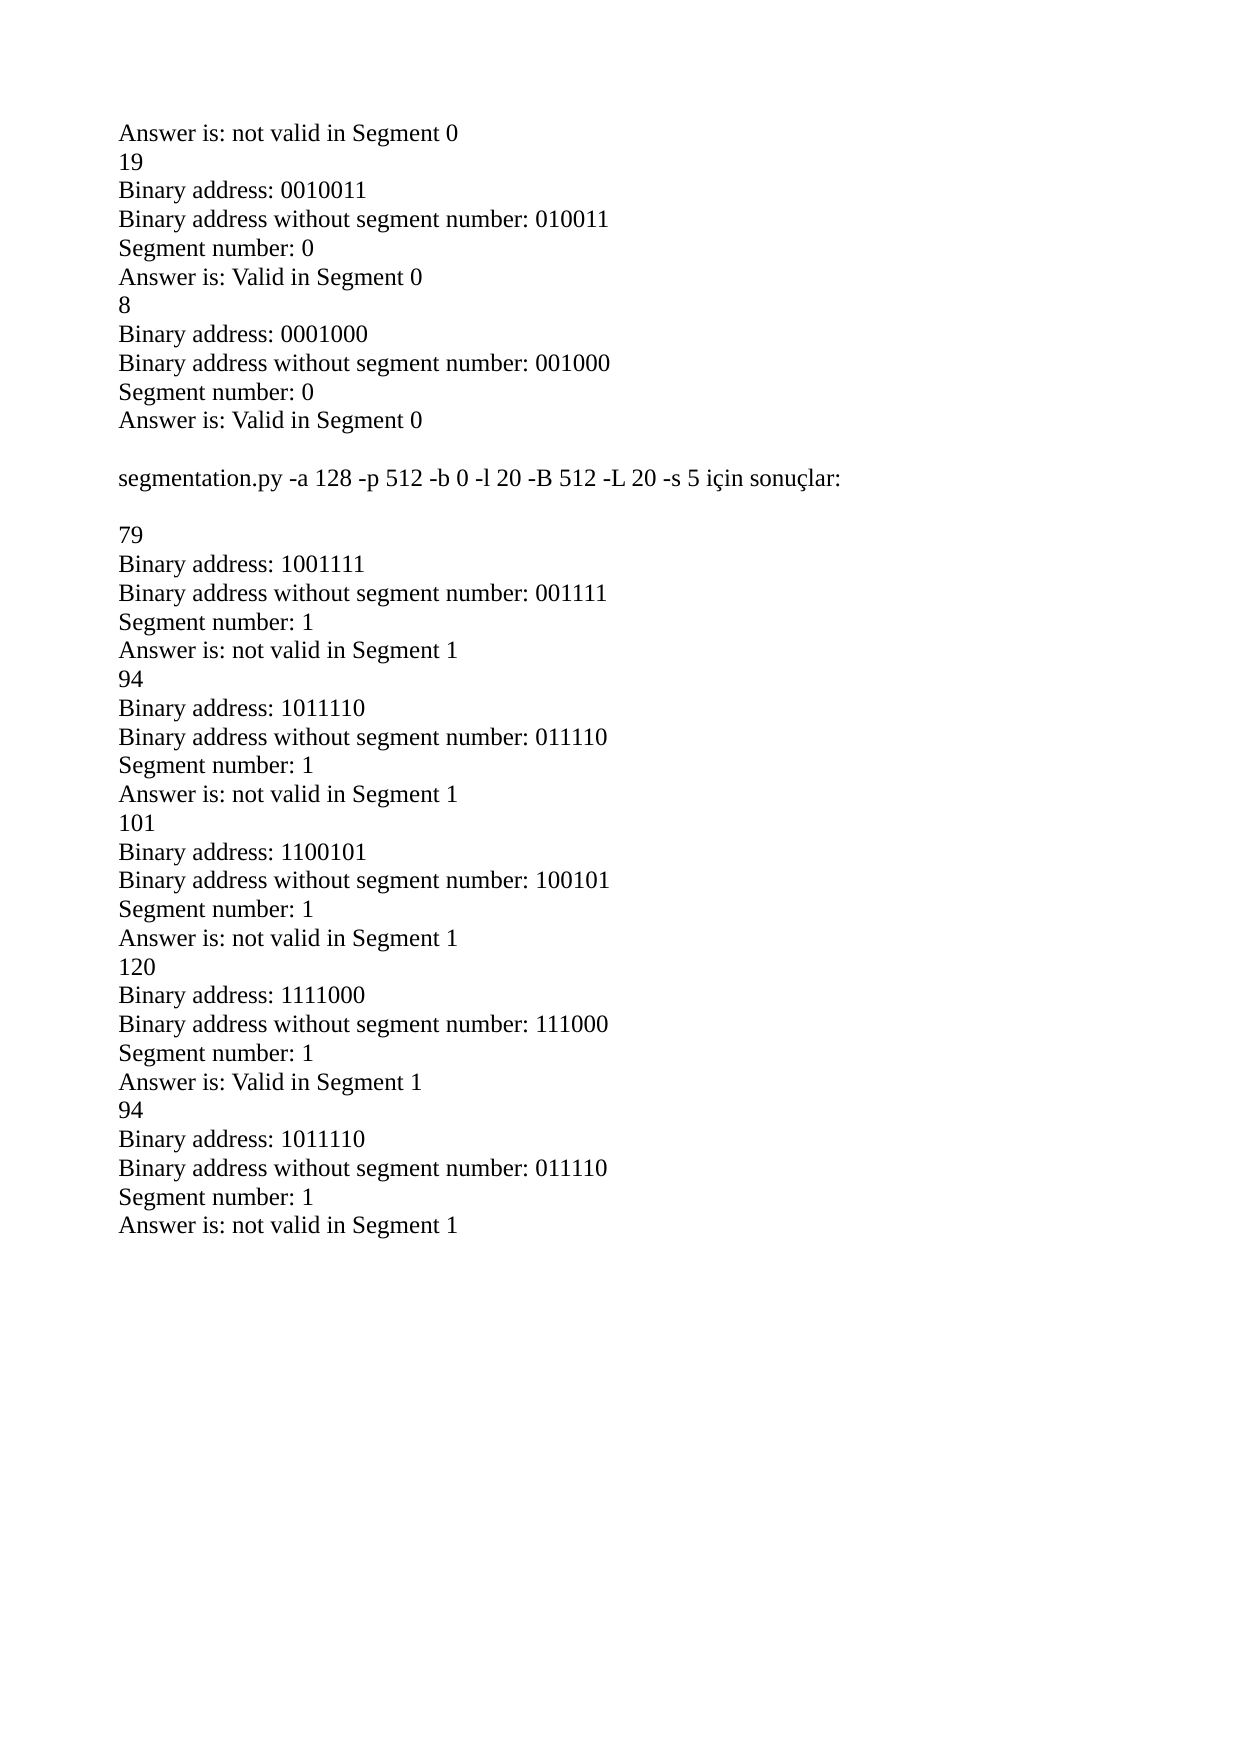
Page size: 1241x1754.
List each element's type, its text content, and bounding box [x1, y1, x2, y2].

text Binary address: 0001000 [118, 319, 1122, 348]
text Binary address: 1100101 [118, 837, 1122, 866]
text Binary address without segment number: 011110 [118, 1153, 1122, 1182]
text 94 [118, 1096, 1122, 1124]
text Answer is: Valid in Segment 0 [118, 262, 1122, 291]
text Segment number: 1 [118, 751, 1122, 779]
text Binary address: 0010011 [118, 176, 1122, 204]
text 94 [118, 664, 1122, 693]
text Answer is: not valid in Segment 1 [118, 636, 1122, 664]
text Binary address without segment number: 001111 [118, 578, 1122, 607]
text Binary address: 1111000 [118, 981, 1122, 1009]
text Segment number: 0 [118, 377, 1122, 406]
text Binary address without segment number: 001000 [118, 348, 1122, 377]
text Answer is: not valid in Segment 1 [118, 923, 1122, 952]
text Binary address without segment number: 010011 [118, 204, 1122, 233]
text 101 [118, 808, 1122, 837]
text Segment number: 0 [118, 233, 1122, 262]
text Binary address without segment number: 111000 [118, 1009, 1122, 1038]
text Binary address without segment number: 011110 [118, 722, 1122, 751]
text Binary address: 1001111 [118, 549, 1122, 578]
text Answer is: not valid in Segment 1 [118, 779, 1122, 808]
text Answer is: Valid in Segment 0 [118, 406, 1122, 434]
text segmentation.py -a 128 -p 512 -b 0 -l 20 -B 512 -L 20 -s 5 için sonuçlar: [118, 463, 1122, 492]
text 79 [118, 521, 1122, 549]
text Segment number: 1 [118, 1038, 1122, 1067]
text Answer is: Valid in Segment 1 [118, 1067, 1122, 1096]
text 19 [118, 147, 1122, 176]
text 120 [118, 952, 1122, 981]
text Segment number: 1 [118, 607, 1122, 636]
text 8 [118, 291, 1122, 319]
text Segment number: 1 [118, 1182, 1122, 1211]
text Answer is: not valid in Segment 1 [118, 1211, 1122, 1239]
text Segment number: 1 [118, 894, 1122, 923]
text Binary address: 1011110 [118, 693, 1122, 722]
text Answer is: not valid in Segment 0 [118, 118, 1122, 147]
text Binary address: 1011110 [118, 1124, 1122, 1153]
text Binary address without segment number: 100101 [118, 866, 1122, 894]
